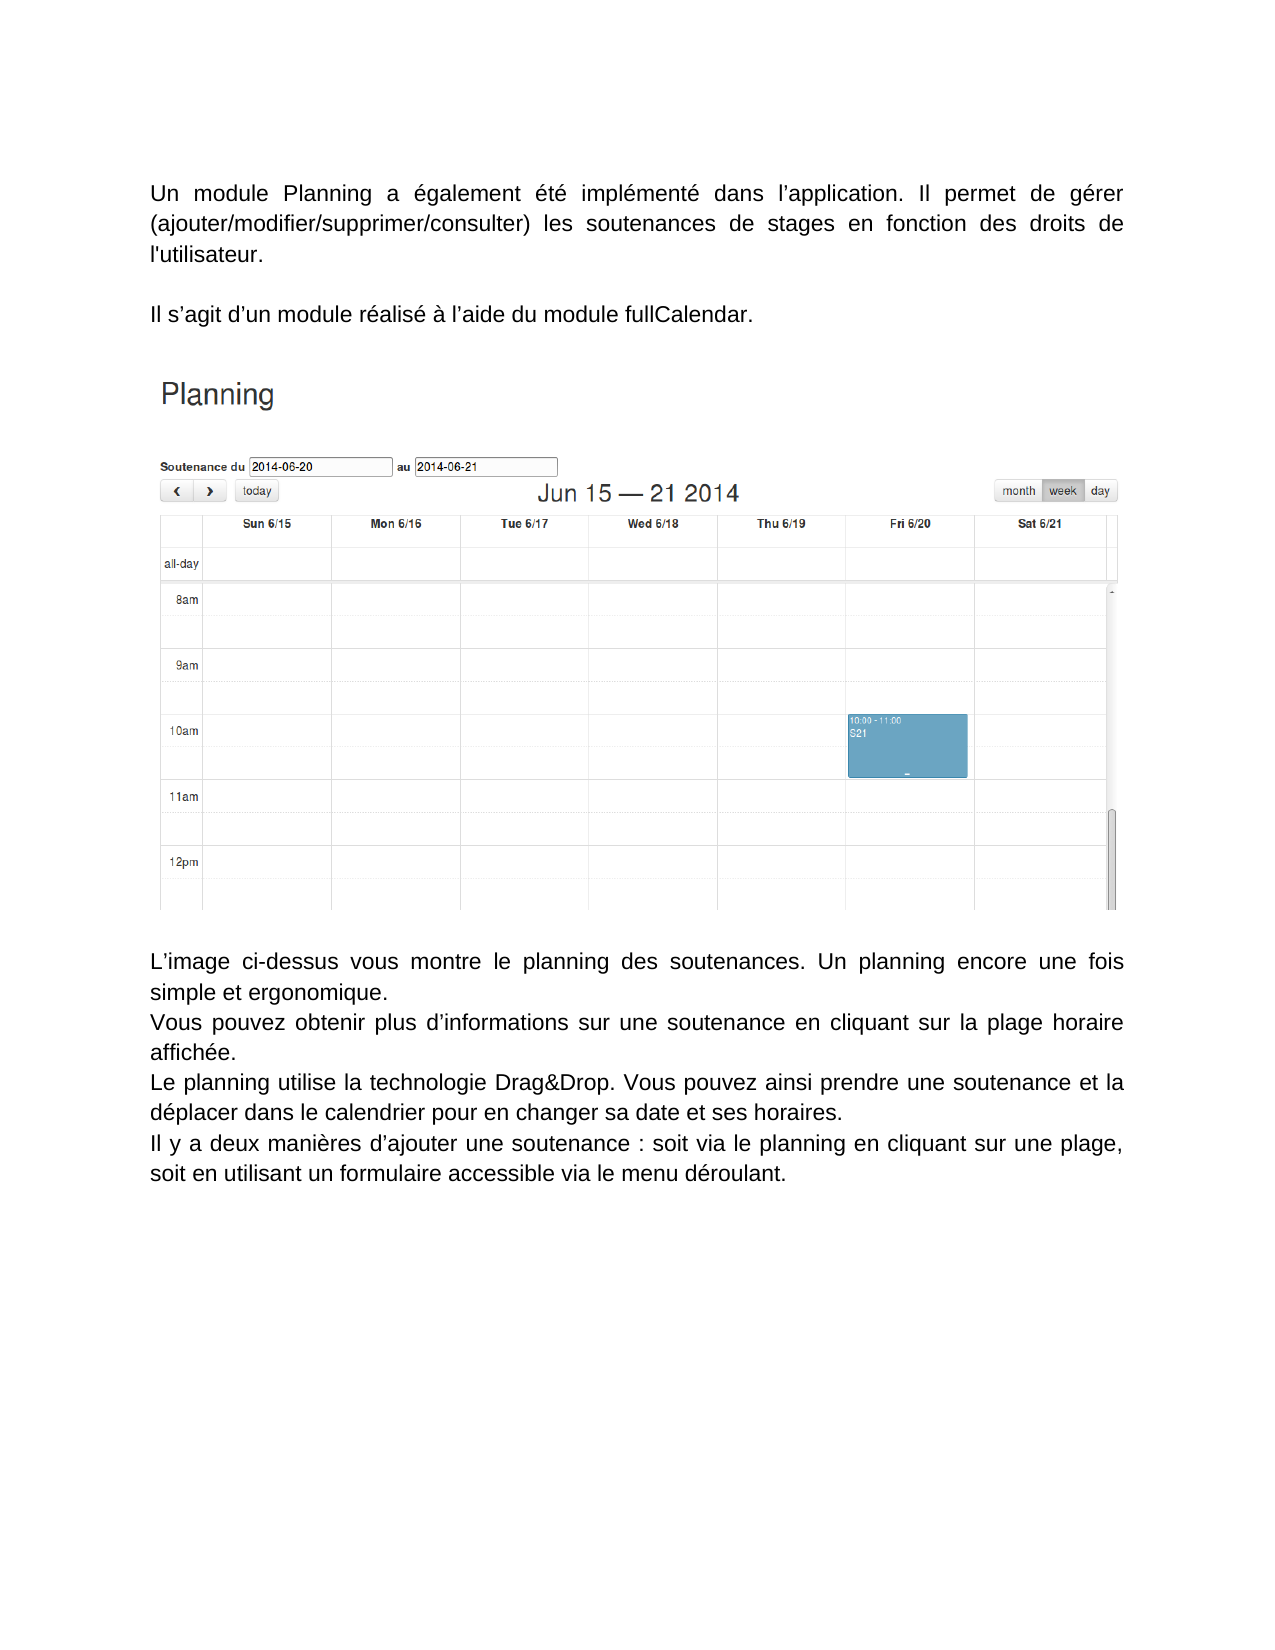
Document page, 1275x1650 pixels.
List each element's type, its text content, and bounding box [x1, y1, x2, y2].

text Vous pouvez obtenir plus d’informations sur une soutenance en cliquant sur la plage horaire affichée. [150, 1009, 1125, 1065]
text Il y a deux manières d’ajouter une soutenance : soit via le planning en cliquant sur une plage, soit en utilisant un formulaire accessible via le menu déroulant. [150, 1129, 1125, 1186]
text Le planning utilise la technologie Drag&Drop. Vous pouvez ainsi prendre une soutenance et la déplacer dans le calendrier pour en changer sa date et ses horaires. [150, 1069, 1125, 1126]
picture [150, 361, 1125, 910]
text Un module Planning a également été implémenté dans l’application. Il permet de gérer (ajouter/modifier/supprimer/consulter) les soutenances de stages en fonction des droits de l'utilisateur. [150, 180, 1125, 267]
text Il s’agit d’un module réalisé à l’aide du module fullCalendar. [150, 301, 1125, 327]
text L’image ci-dessus vous montre le planning des soutenances. Un planning encore une fois simple et ergonomique. [150, 948, 1125, 1005]
